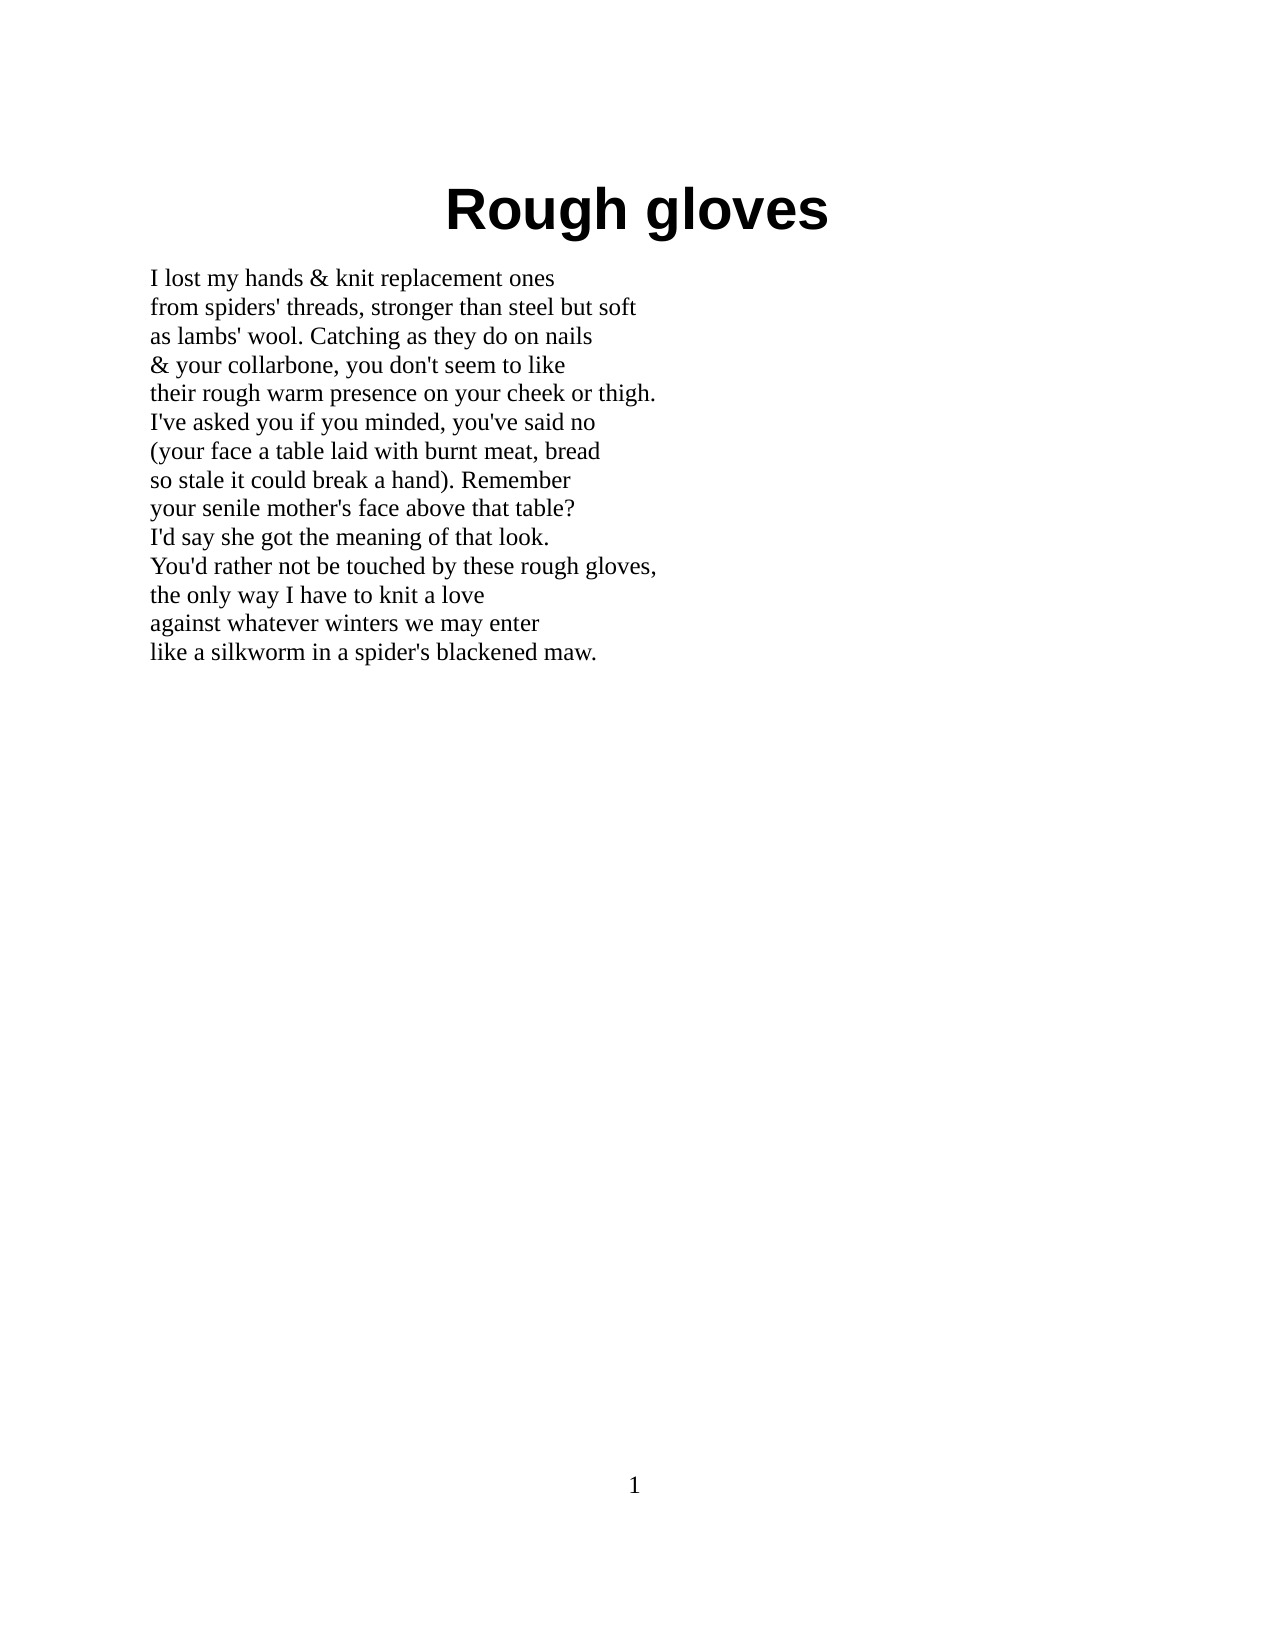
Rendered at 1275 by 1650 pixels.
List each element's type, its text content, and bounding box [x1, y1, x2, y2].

text I lost my hands & knit replacement ones from spiders' threads, stronger than steel but soft as lambs' wool. Catching as they do on nails & your collarbone, you don't seem to like their rough warm presence on your cheek or thigh. I've asked you if you minded, you've said no (your face a table laid with burnt meat, bread so stale it could break a hand). Remember your senile mother's face above that table? I'd say she got the meaning of that look. You'd rather not be touched by these rough gloves, the only way I have to knit a love against whatever winters we may enter like a silkworm in a spider's blackened maw. [150, 263, 1125, 666]
title Rough gloves [150, 175, 1125, 242]
